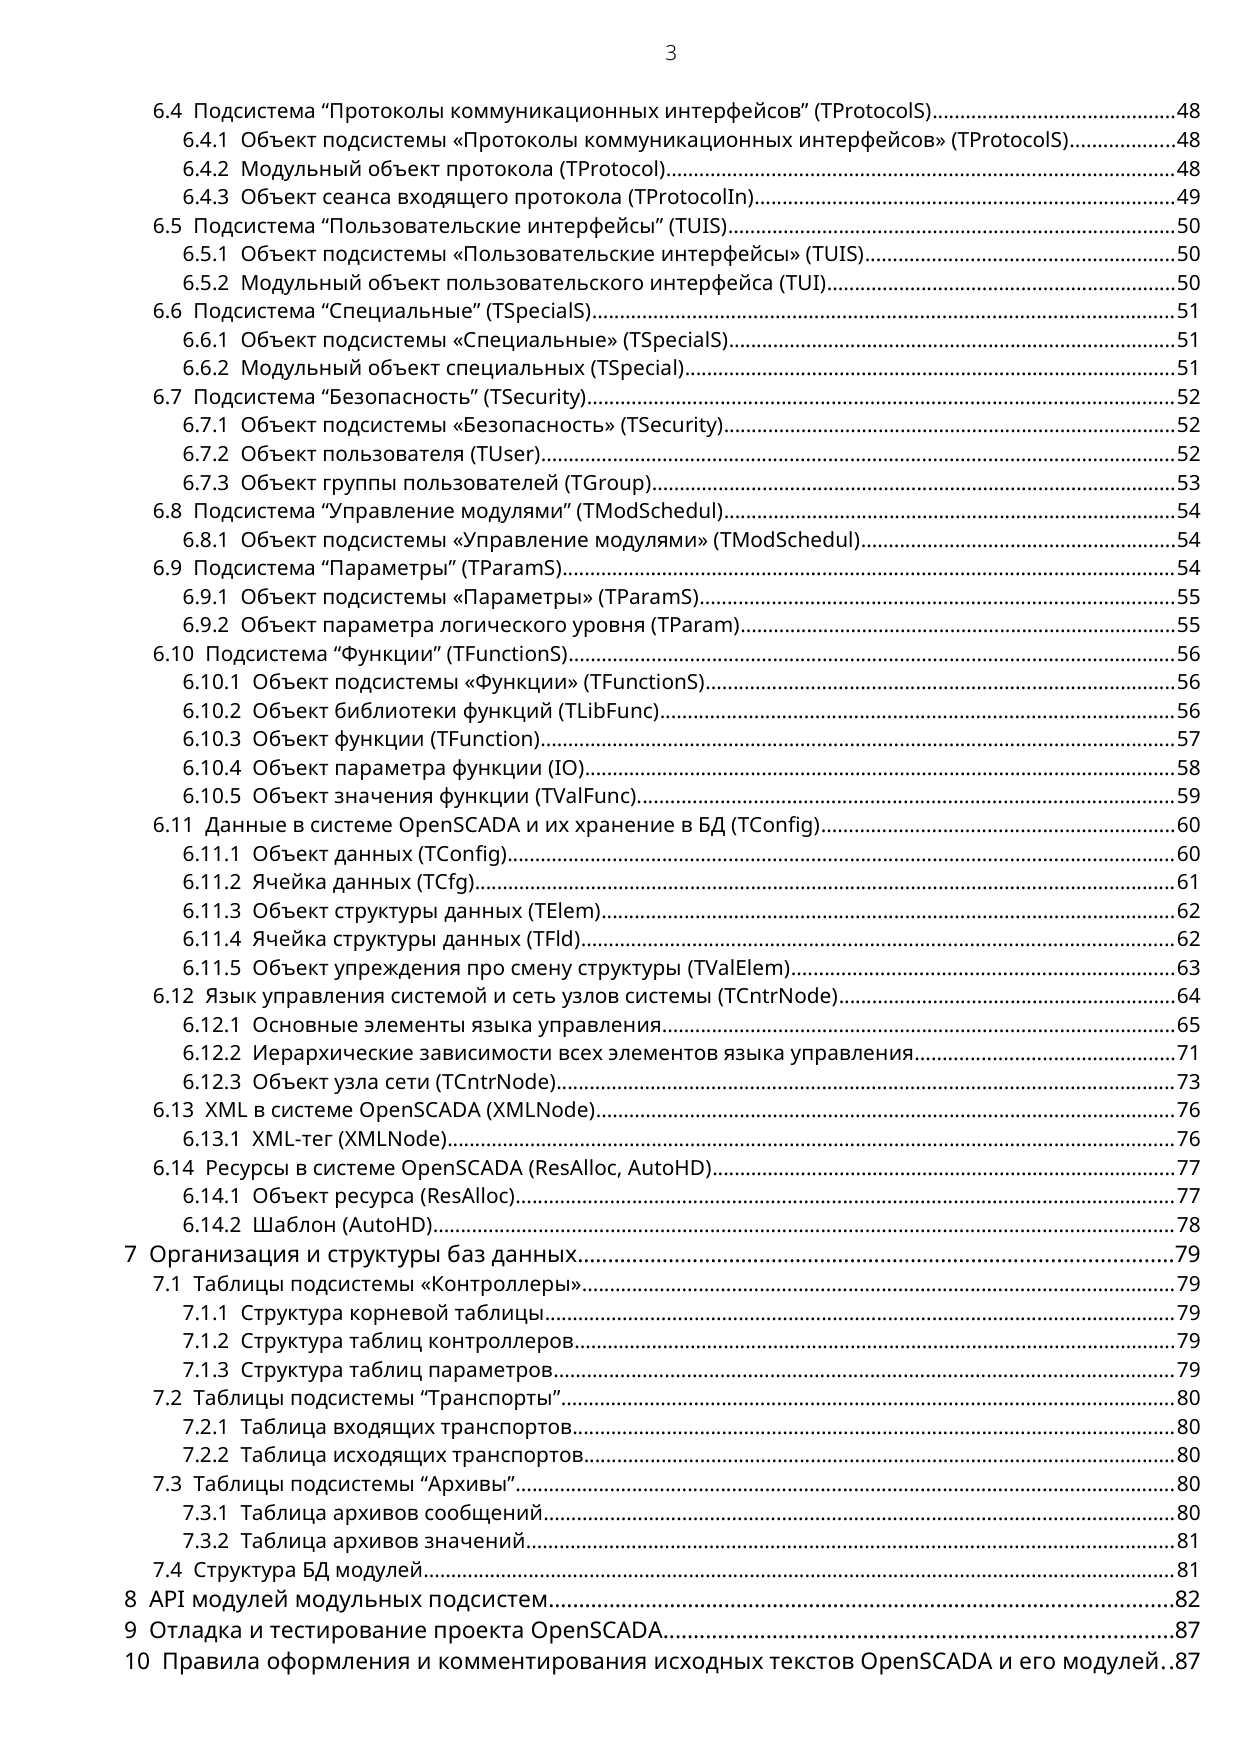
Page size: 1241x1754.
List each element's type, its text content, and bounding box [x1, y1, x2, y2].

text 7.2.1 Таблица входящих транспортов 80 [177, 1412, 1201, 1440]
text 8 API модулей модульных подсистем 82 [118, 1583, 1201, 1614]
text 6.14.1 Объект ресурса (ResAlloc) 77 [177, 1181, 1201, 1209]
text 6.4.3 Объект сеанса входящего протокола (TProtocolIn) 49 [177, 182, 1201, 211]
text 6.12.1 Основные элементы языка управления 65 [177, 1010, 1201, 1038]
text 7.3.2 Таблица архивов значений 81 [177, 1526, 1201, 1554]
text 6.14 Ресурсы в системе OpenSCADA (ResAlloc, AutoHD) 77 [147, 1152, 1201, 1181]
text 6.12.3 Объект узла сети (TCntrNode) 73 [177, 1067, 1201, 1095]
text 6.10.3 Объект функции (TFunction) 57 [177, 724, 1201, 753]
text 7.1.3 Структура таблиц параметров 79 [177, 1355, 1201, 1383]
text 6.6.1 Объект подсистемы «Специальные» (TSpecialS) 51 [177, 325, 1201, 353]
text 6.11.5 Объект упреждения про смену структуры (TValElem) 63 [177, 953, 1201, 981]
text 7.1.1 Структура корневой таблицы 79 [177, 1298, 1201, 1326]
text 6.11.4 Ячейка структуры данных (TFld) 62 [177, 924, 1201, 953]
text 6.9.1 Объект подсистемы «Параметры» (TParamS) 55 [177, 582, 1201, 610]
text 6.6 Подсистема “Специальные” (TSpecialS) 51 [147, 296, 1201, 325]
text 6.7 Подсистема “Безопасность” (TSeсurity) 52 [147, 382, 1201, 410]
text 9 Отладка и тестирование проекта OpenSCADA 87 [118, 1614, 1201, 1645]
text 6.10.4 Объект параметра функции (IO) 58 [177, 753, 1201, 781]
text 6.10.5 Объект значения функции (TValFunc). 59 [177, 781, 1201, 810]
text 6.11.1 Объект данных (TConfig) 60 [177, 838, 1201, 867]
text 6.4 Подсистема “Протоколы коммуникационных интерфейсов” (TProtocolS) 48 [147, 96, 1201, 125]
text 6.10.1 Объект подсистемы «Функции» (TFunctionS) 56 [177, 667, 1201, 696]
text 6.11.2 Ячейка данных (TCfg) 61 [177, 867, 1201, 896]
text 7.3 Таблицы подсистемы “Архивы” 80 [147, 1469, 1201, 1497]
text 7.1.2 Структура таблиц контроллеров 79 [177, 1326, 1201, 1355]
text 6.11.3 Объект структуры данных (TElem) 62 [177, 896, 1201, 924]
text 7.2.2 Таблица исходящих транспортов 80 [177, 1440, 1201, 1469]
text 6.5.2 Модульный объект пользовательского интерфейса (TUI) 50 [177, 268, 1201, 296]
text 7.2 Таблицы подсистемы “Транспорты” 80 [147, 1383, 1201, 1412]
text 6.11 Данные в системе OpenSCADA и их хранение в БД (TConfig) 60 [147, 810, 1201, 838]
text 6.10.2 Объект библиотеки функций (TLibFunc) 56 [177, 696, 1201, 724]
text 6.14.2 Шаблон (AutoHD) 78 [177, 1209, 1201, 1238]
text 6.13 XML в системе OpenSCADA (XMLNode) 76 [147, 1095, 1201, 1124]
text 6.13.1 XML-тег (XMLNode) 76 [177, 1124, 1201, 1152]
text 6.12 Язык управления системой и сеть узлов системы (TCntrNode) 64 [147, 981, 1201, 1010]
text 7.1 Таблицы подсистемы «Контроллеры» 79 [147, 1269, 1201, 1298]
text 6.10 Подсистема “Функции” (TFunctionS) 56 [147, 639, 1201, 667]
text 6.12.2 Иерархические зависимости всех элементов языка управления 71 [177, 1038, 1201, 1067]
text 6.7.3 Объект группы пользователей (TGroup) 53 [177, 467, 1201, 496]
text 6.5.1 Объект подсистемы «Пользовательские интерфейсы» (TUIS) 50 [177, 239, 1201, 268]
text 10 Правила оформления и комментирования исходных текстов OpenSCADA и его модулей 87 [118, 1645, 1201, 1676]
text 6.9.2 Объект параметра логического уровня (TParam) 55 [177, 610, 1201, 639]
text 6.4.1 Объект подсистемы «Протоколы коммуникационных интерфейсов» (TProtocolS) 48 [177, 125, 1201, 153]
text 6.9 Подсистема “Параметры” (TParamS) 54 [147, 553, 1201, 582]
text 6.7.2 Объект пользователя (TUser) 52 [177, 439, 1201, 467]
text 6.8.1 Объект подсистемы «Управление модулями» (TModSchedul) 54 [177, 524, 1201, 553]
text 7.4 Структура БД модулей 81 [147, 1554, 1201, 1583]
text 6.5 Подсистема “Пользовательские интерфейсы” (TUIS) 50 [147, 211, 1201, 239]
text 7 Организация и структуры баз данных 79 [118, 1238, 1201, 1269]
text 6.8 Подсистема “Управление модулями” (TModSchedul) 54 [147, 496, 1201, 524]
text 6.6.2 Модульный объект специальных (TSpecial) 51 [177, 353, 1201, 382]
text 7.3.1 Таблица архивов сообщений 80 [177, 1497, 1201, 1526]
text 6.7.1 Объект подсистемы «Безопасность» (TSeсurity) 52 [177, 410, 1201, 439]
text 6.4.2 Модульный объект протокола (TProtocol) 48 [177, 153, 1201, 182]
